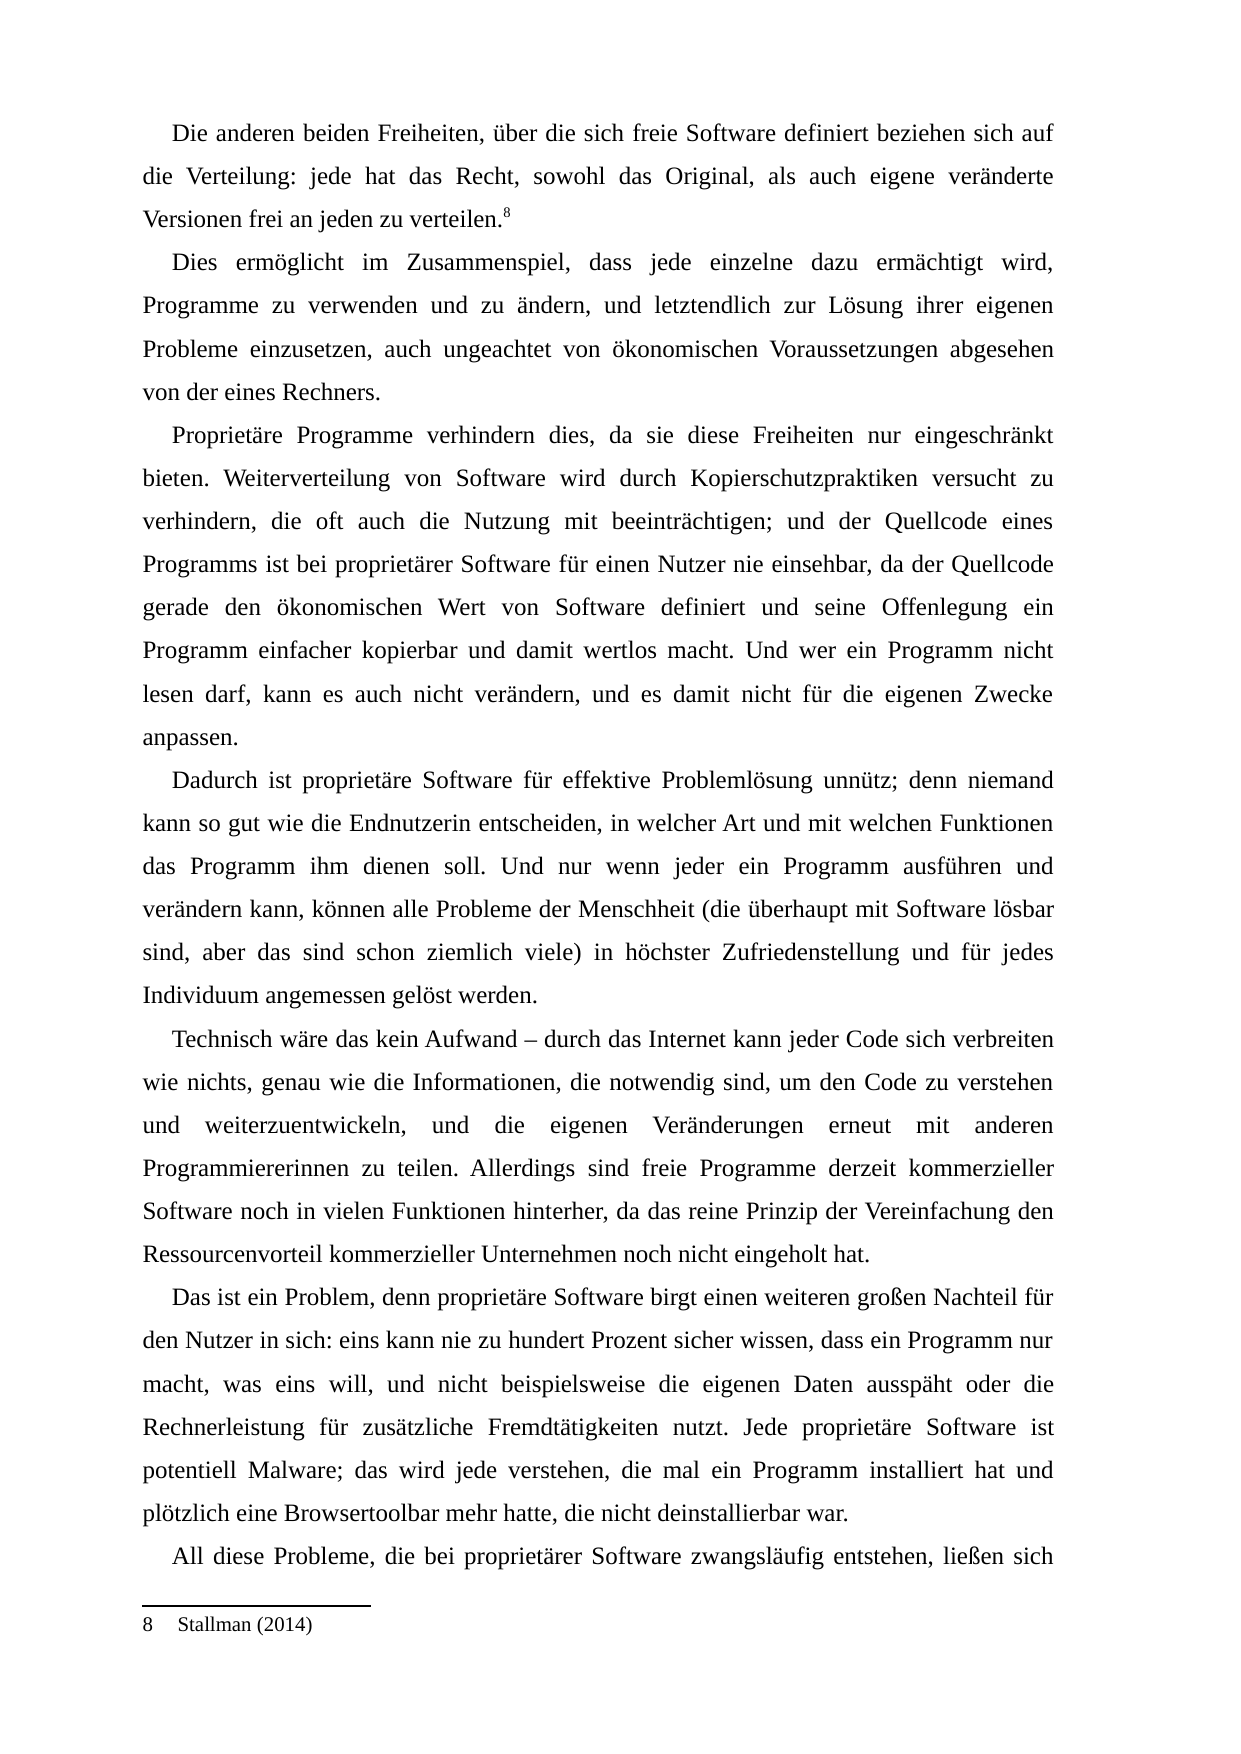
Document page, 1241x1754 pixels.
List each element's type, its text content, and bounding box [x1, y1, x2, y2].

text Das ist ein Problem, denn proprietäre Software birgt einen weiteren großen Nachteil für den Nutzer in sich: eins kann nie zu hundert Prozent sicher wissen, dass ein Programm nur macht, was eins will, und nicht beispielsweise die eigenen Daten ausspäht oder die Rechnerleistung für zusätzliche Fremdtätigkeiten nutzt. Jede proprietäre Software ist potentiell Malware; das wird jede verstehen, die mal ein Programm installiert hat und plötzlich eine Browsertoolbar mehr hatte, die nicht deinstallierbar war. [142, 1282, 1055, 1527]
text All diese Probleme, die bei proprietärer Software zwangsläufig entstehen, ließen sich [142, 1541, 1055, 1570]
text Dies ermöglicht im Zusammenspiel, dass jede einzelne dazu ermächtigt wird, Programme zu verwenden und zu ändern, und letztendlich zur Lösung ihrer eigenen Probleme einzusetzen, auch ungeachtet von ökonomischen Voraussetzungen abgesehen von der eines Rechners. [142, 247, 1055, 406]
text Technisch wäre das kein Aufwand – durch das Internet kann jeder Code sich verbreiten wie nichts, genau wie die Informationen, die notwendig sind, um den Code zu verstehen und weiterzuentwickeln, und die eigenen Veränderungen erneut mit anderen Programmiererinnen zu teilen. Allerdings sind freie Programme derzeit kommerzieller Software noch in vielen Funktionen hinterher, da das reine Prinzip der Vereinfachung den Ressourcenvorteil kommerzieller Unternehmen noch nicht eingeholt hat. [142, 1024, 1055, 1268]
text Dadurch ist proprietäre Software für effektive Problemlösung unnütz; denn niemand kann so gut wie die Endnutzerin entscheiden, in welcher Art und mit welchen Funktionen das Programm ihm dienen soll. Und nur wenn jeder ein Programm ausführen und verändern kann, können alle Probleme der Menschheit (die überhaupt mit Software lösbar sind, aber das sind schon ziemlich viele) in höchster Zufriedenstellung und für jedes Individuum angemessen gelöst werden. [142, 765, 1055, 1009]
text Stallman (2014) [142, 1612, 1055, 1636]
text Die anderen beiden Freiheiten, über die sich freie Software definiert beziehen sich auf die Verteilung: jede hat das Recht, sowohl das Original, als auch eigene veränderte Versionen frei an jeden zu verteilen. [142, 118, 1055, 233]
text Proprietäre Programme verhindern dies, da sie diese Freiheiten nur eingeschränkt bieten. Weiterverteilung von Software wird durch Kopierschutzpraktiken versucht zu verhindern, die oft auch die Nutzung mit beeinträchtigen; und der Quellcode eines Programms ist bei proprietärer Software für einen Nutzer nie einsehbar, da der Quellcode gerade den ökonomischen Wert von Software definiert und seine Offenlegung ein Programm einfacher kopierbar und damit wertlos macht. Und wer ein Programm nicht lesen darf, kann es auch nicht verändern, und es damit nicht für die eigenen Zwecke anpassen. [142, 420, 1055, 751]
